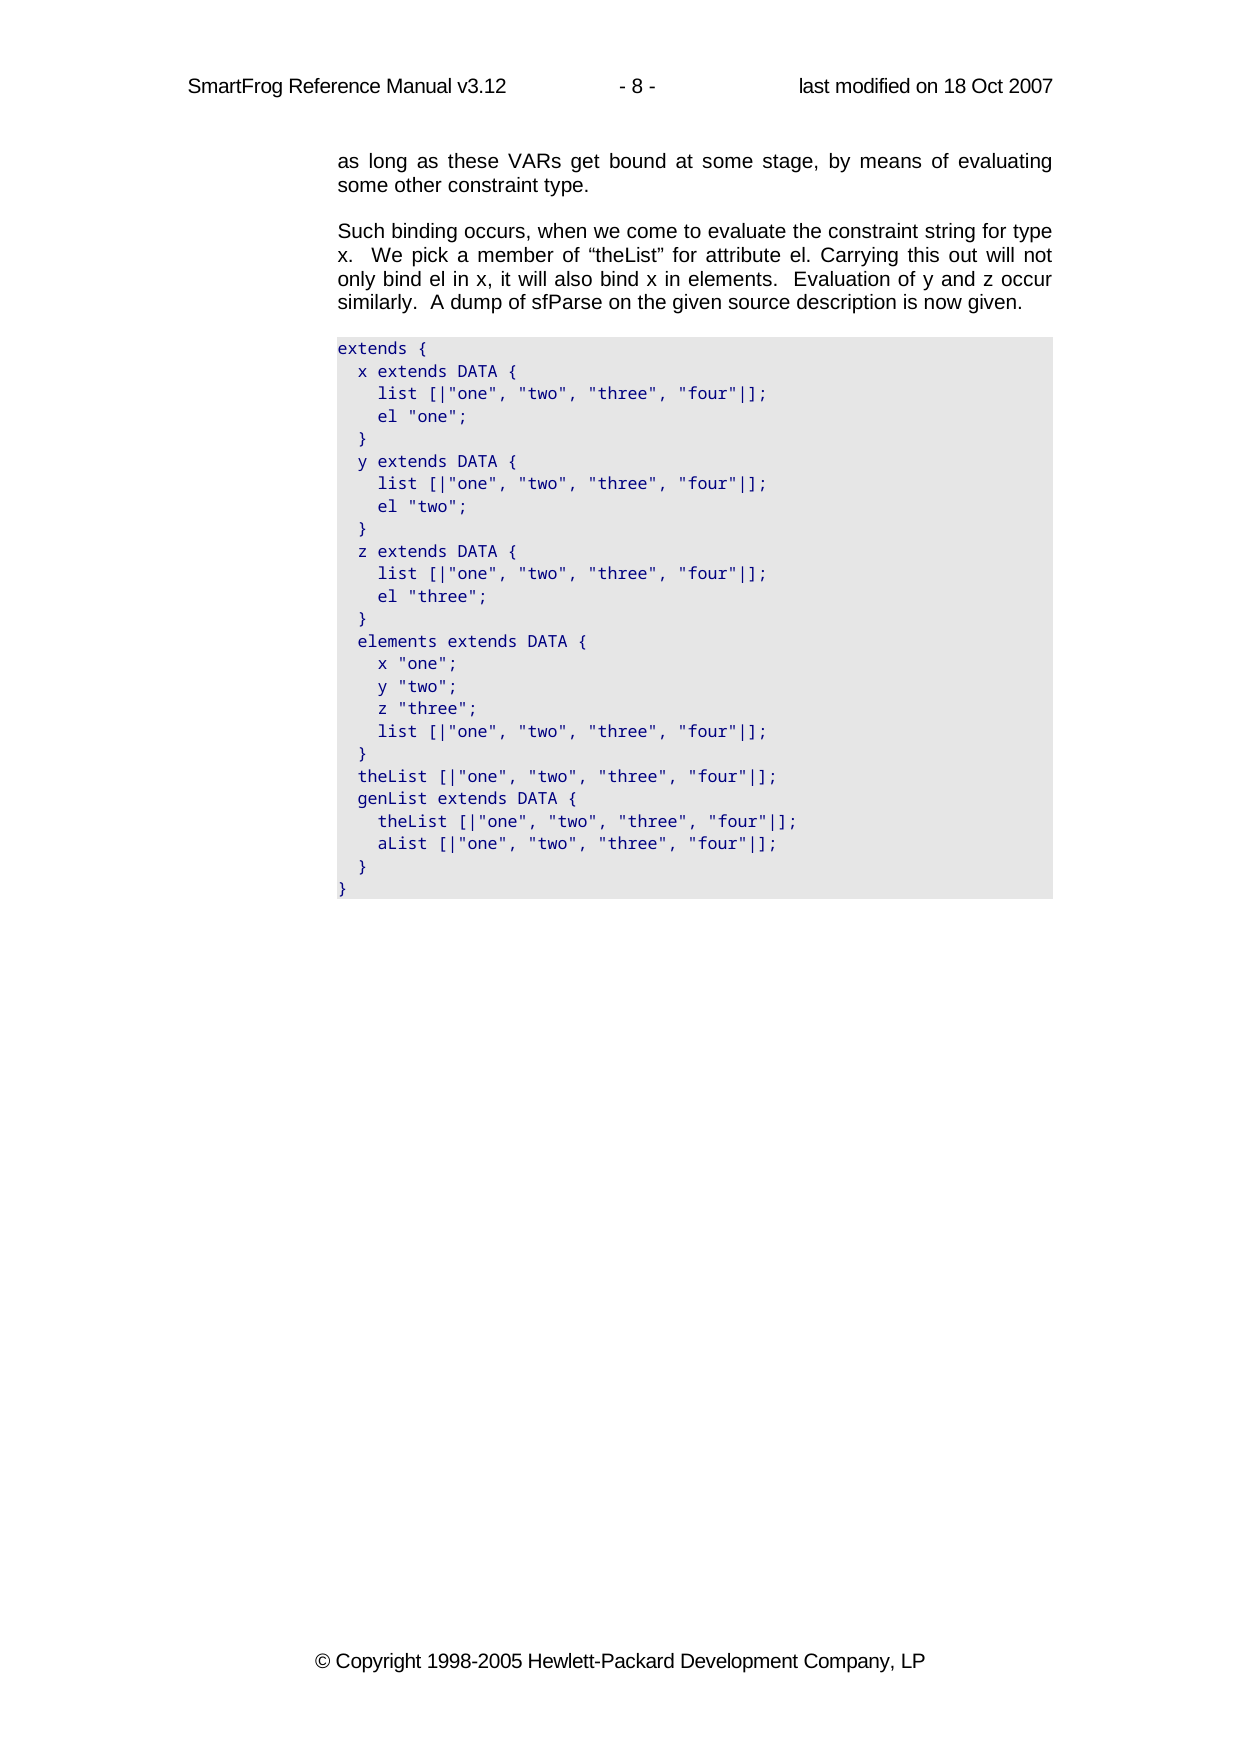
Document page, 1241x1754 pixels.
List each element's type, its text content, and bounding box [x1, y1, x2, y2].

text list [|"one", "two", "three", "four"|]; [337, 719, 1053, 742]
text genList extends DATA { [337, 787, 1053, 809]
text x extends DATA { [337, 359, 1053, 382]
text list [|"one", "two", "three", "four"|]; [337, 382, 1053, 404]
text y "two"; [337, 674, 1053, 697]
text } [337, 877, 1053, 899]
text } [337, 607, 1053, 629]
text } [337, 427, 1053, 449]
text list [|"one", "two", "three", "four"|]; [337, 562, 1053, 584]
text elements extends DATA { [337, 629, 1053, 652]
text z "three"; [337, 697, 1053, 719]
text } [337, 517, 1053, 539]
text theList [|"one", "two", "three", "four"|]; [337, 764, 1053, 787]
text aList [|"one", "two", "three", "four"|]; [337, 832, 1053, 854]
text } [337, 854, 1053, 877]
text extends { [337, 337, 1053, 359]
text } [337, 742, 1053, 764]
text z extends DATA { [337, 539, 1053, 562]
text el "two"; [337, 494, 1053, 517]
text el "three"; [337, 584, 1053, 607]
text as long as these VARs get bound at some stage, by means of evaluating some other constraint type. [337, 150, 1053, 197]
text y extends DATA { [337, 449, 1053, 472]
text list [|"one", "two", "three", "four"|]; [337, 472, 1053, 494]
text x "one"; [337, 652, 1053, 674]
text Such binding occurs, when we come to evaluate the constraint string for type x. We pick a member of “theList” for attribute el. Carrying this out will not only bind el in x, it will also bind x in elements. Evaluation of y and z occur similarly. A dump of sfParse on the given source description is now given. [337, 220, 1053, 314]
text theList [|"one", "two", "three", "four"|]; [337, 809, 1053, 832]
text el "one"; [337, 404, 1053, 427]
